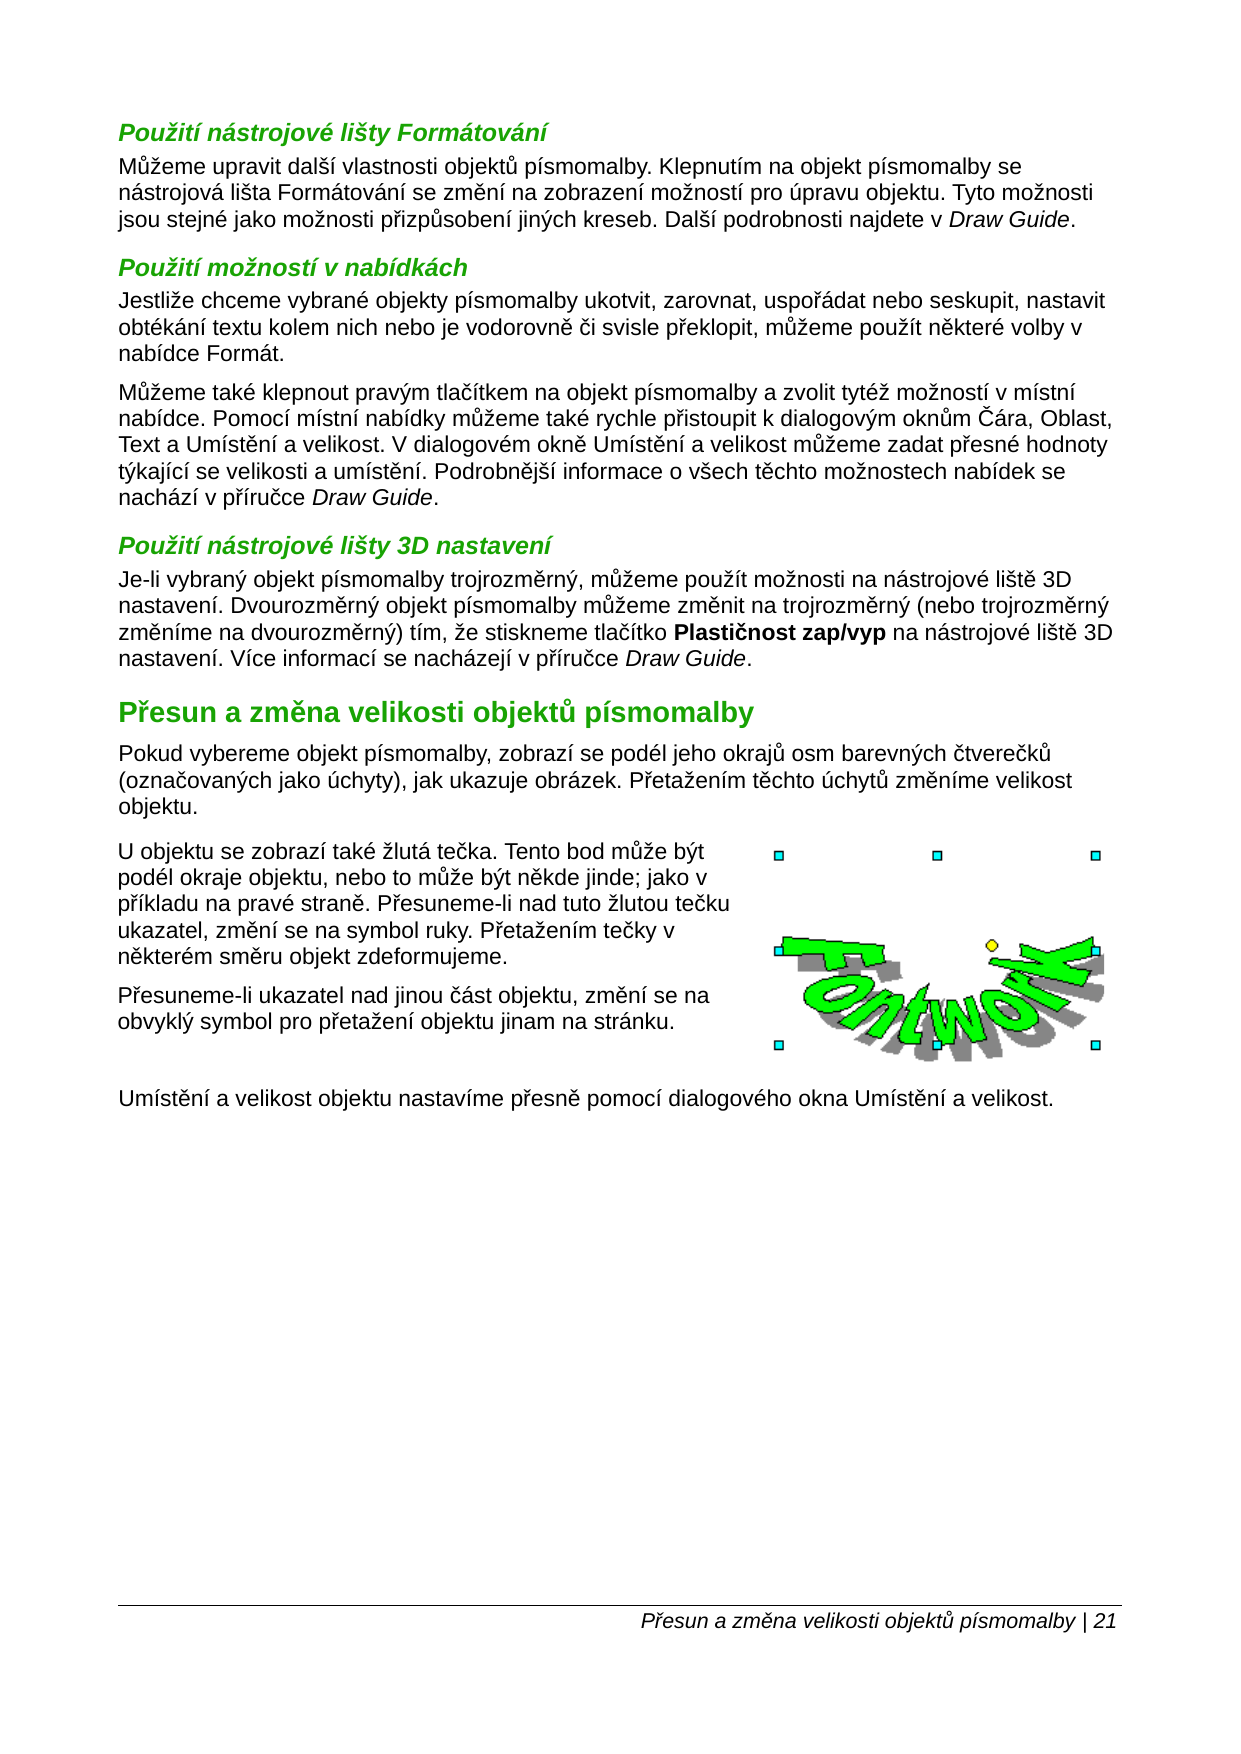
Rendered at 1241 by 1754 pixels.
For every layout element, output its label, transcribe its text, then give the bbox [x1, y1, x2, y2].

table_header U objektu se zobrazí také žlutá tečka. Tento bod může být podél okraje objektu, nebo to může být někde jinde; jako v příkladu na pravé straně. Přesuneme-li nad tuto žlutou tečku ukazatel, změní se na symbol ruky. Přetažením tečky v některém směru objekt zdeformujeme. Přesuneme-li ukazatel nad jinou část objektu, změní se na obvyklý symbol pro přetažení objektu jinam na stránku. [111, 832, 749, 1085]
text Umístění a velikost objektu nastavíme přesně pomocí dialogového okna Umístění a velikost. [118, 1085, 1122, 1112]
subtitle Použití nástrojové lišty Formátování [118, 118, 1122, 147]
text Je-li vybraný objekt písmomalby trojrozměrný, můžeme použít možnosti na nástrojové liště 3D nastavení. Dvourozměrný objekt písmomalby můžeme změnit na trojrozměrný (nebo trojrozměrný změníme na dvourozměrný) tím, že stiskneme tlačítko Plastičnost zap/vyp na nástrojové liště 3D nastavení. Více informací se nacházejí v příručce Draw Guide. [118, 566, 1122, 671]
subtitle Použití možností v nabídkách [118, 252, 1122, 281]
subtitle Přesun a změna velikosti objektů písmomalby [118, 695, 1122, 728]
text Jestliže chceme vybrané objekty písmomalby ukotvit, zarovnat, uspořádat nebo seskupit, nastavit obtékání textu kolem nich nebo je vodorovně či svisle překlopit, můžeme použít některé volby v nabídce Formát. [118, 287, 1122, 366]
table_header [749, 832, 1122, 1085]
picture [770, 837, 1105, 1063]
text Můžeme upravit další vlastnosti objektů písmomalby. Klepnutím na objekt písmomalby se nástrojová lišta Formátování se změní na zobrazení možností pro úpravu objektu. Tyto možnosti jsou stejné jako možnosti přizpůsobení jiných kreseb. Další podrobnosti najdete v Draw Guide. [118, 153, 1122, 232]
subtitle Použití nástrojové lišty 3D nastavení [118, 531, 1122, 560]
text Pokud vybereme objekt písmomalby, zobrazí se podél jeho okrajů osm barevných čtverečků (označovaných jako úchyty), jak ukazuje obrázek. Přetažením těchto úchytů změníme velikost objektu. [118, 740, 1122, 819]
text Můžeme také klepnout pravým tlačítkem na objekt písmomalby a zvolit tytéž možností v místní nabídce. Pomocí místní nabídky můžeme také rychle přistoupit k dialogovým oknům Čára, Oblast, Text a Umístění a velikost. V dialogovém okně Umístění a velikost můžeme zadat přesné hodnoty týkající se velikosti a umístění. Podrobnější informace o všech těchto možnostech nabídek se nachází v příručce Draw Guide. [118, 379, 1122, 511]
